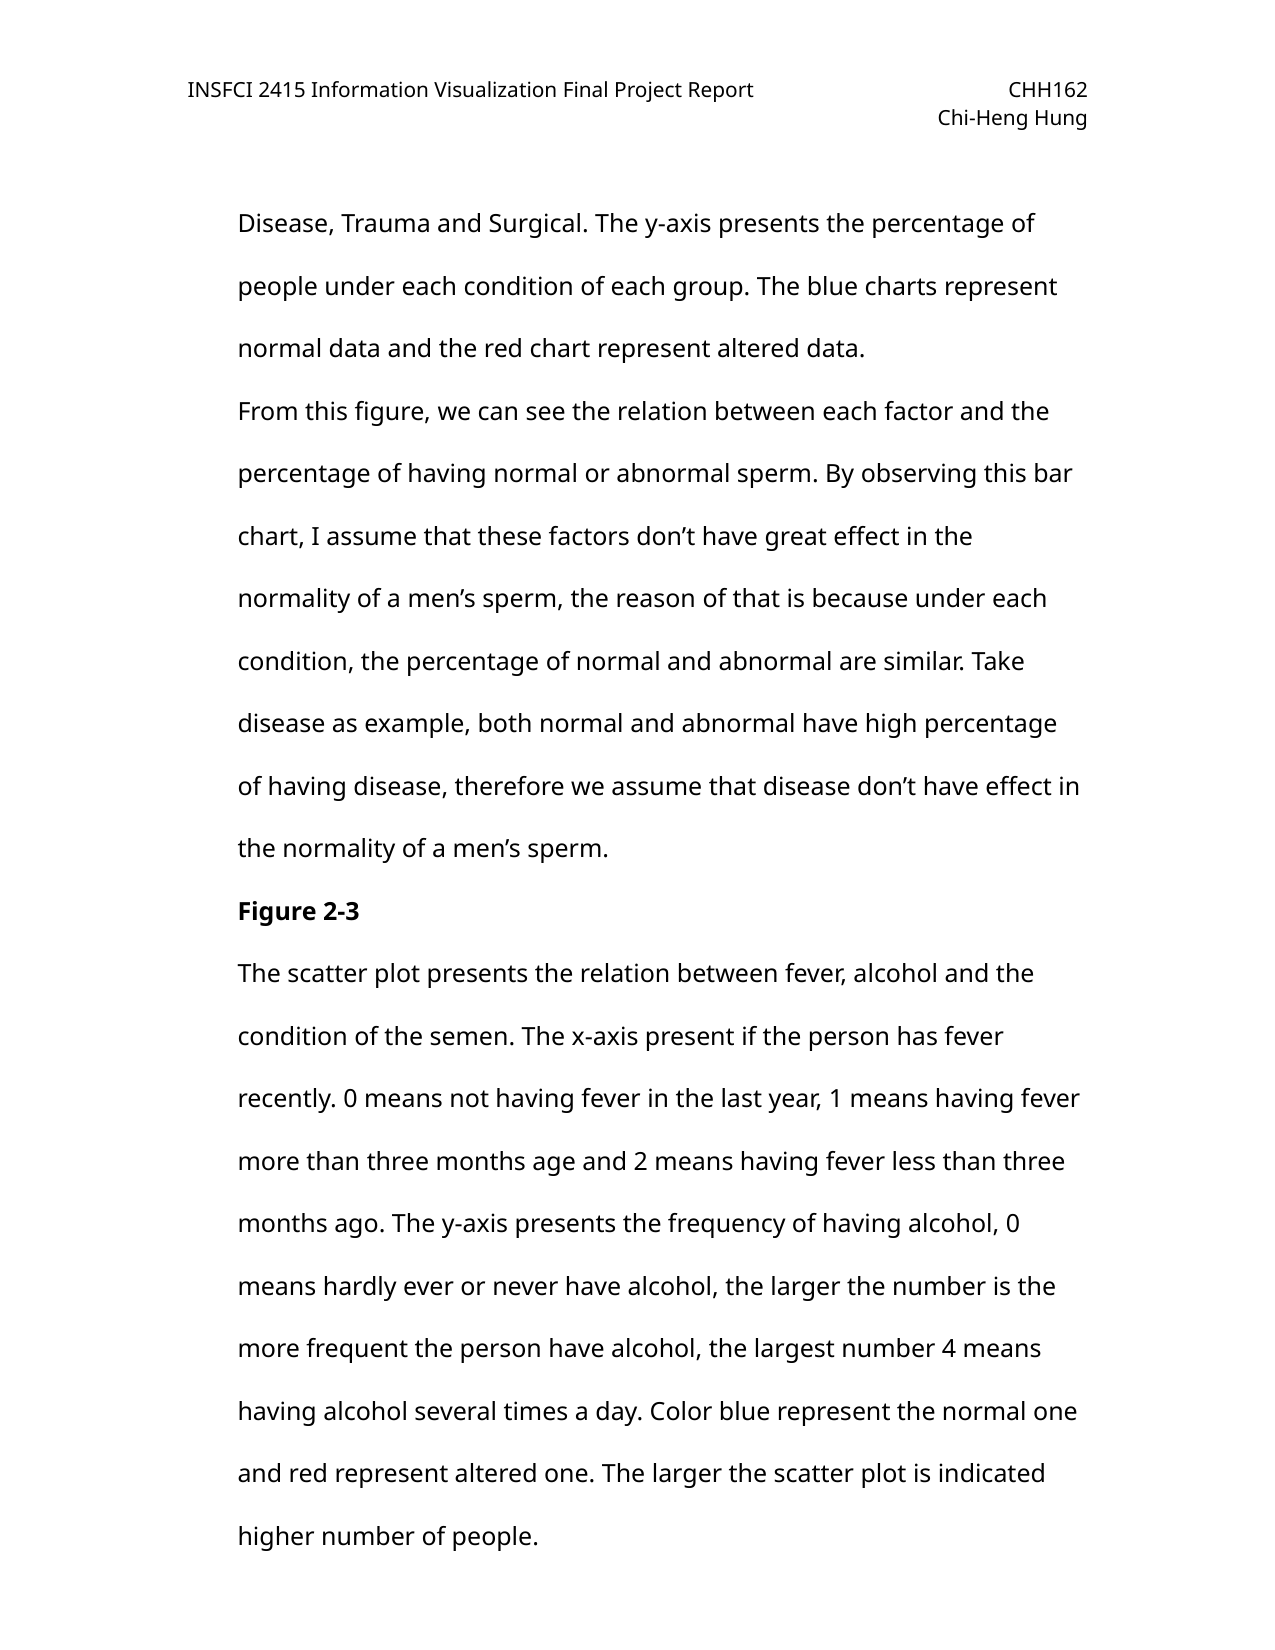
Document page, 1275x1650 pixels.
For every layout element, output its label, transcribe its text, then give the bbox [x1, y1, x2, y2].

text Figure 2-3 [237, 869, 1088, 931]
text Disease, Trauma and Surgical. The y-axis presents the percentage of people under each condition of each group. The blue charts represent normal data and the red chart represent altered data. [237, 181, 1088, 369]
text From this figure, we can see the relation between each factor and the percentage of having normal or abnormal sperm. By observing this bar chart, I assume that these factors don’t have great effect in the normality of a men’s sperm, the reason of that is because under each condition, the percentage of normal and abnormal are similar. Take disease as example, both normal and abnormal have high percentage of having disease, therefore we assume that disease don’t have effect in the normality of a men’s sperm. [237, 369, 1088, 869]
text The scatter plot presents the relation between fever, alcohol and the condition of the semen. The x-axis present if the person has fever recently. 0 means not having fever in the last year, 1 means having fever more than three months age and 2 means having fever less than three months ago. The y-axis presents the frequency of having alcohol, 0 means hardly ever or never have alcohol, the larger the number is the more frequent the person have alcohol, the largest number 4 means having alcohol several times a day. Color blue represent the normal one and red represent altered one. The larger the scatter plot is indicated higher number of people. [237, 931, 1088, 1556]
